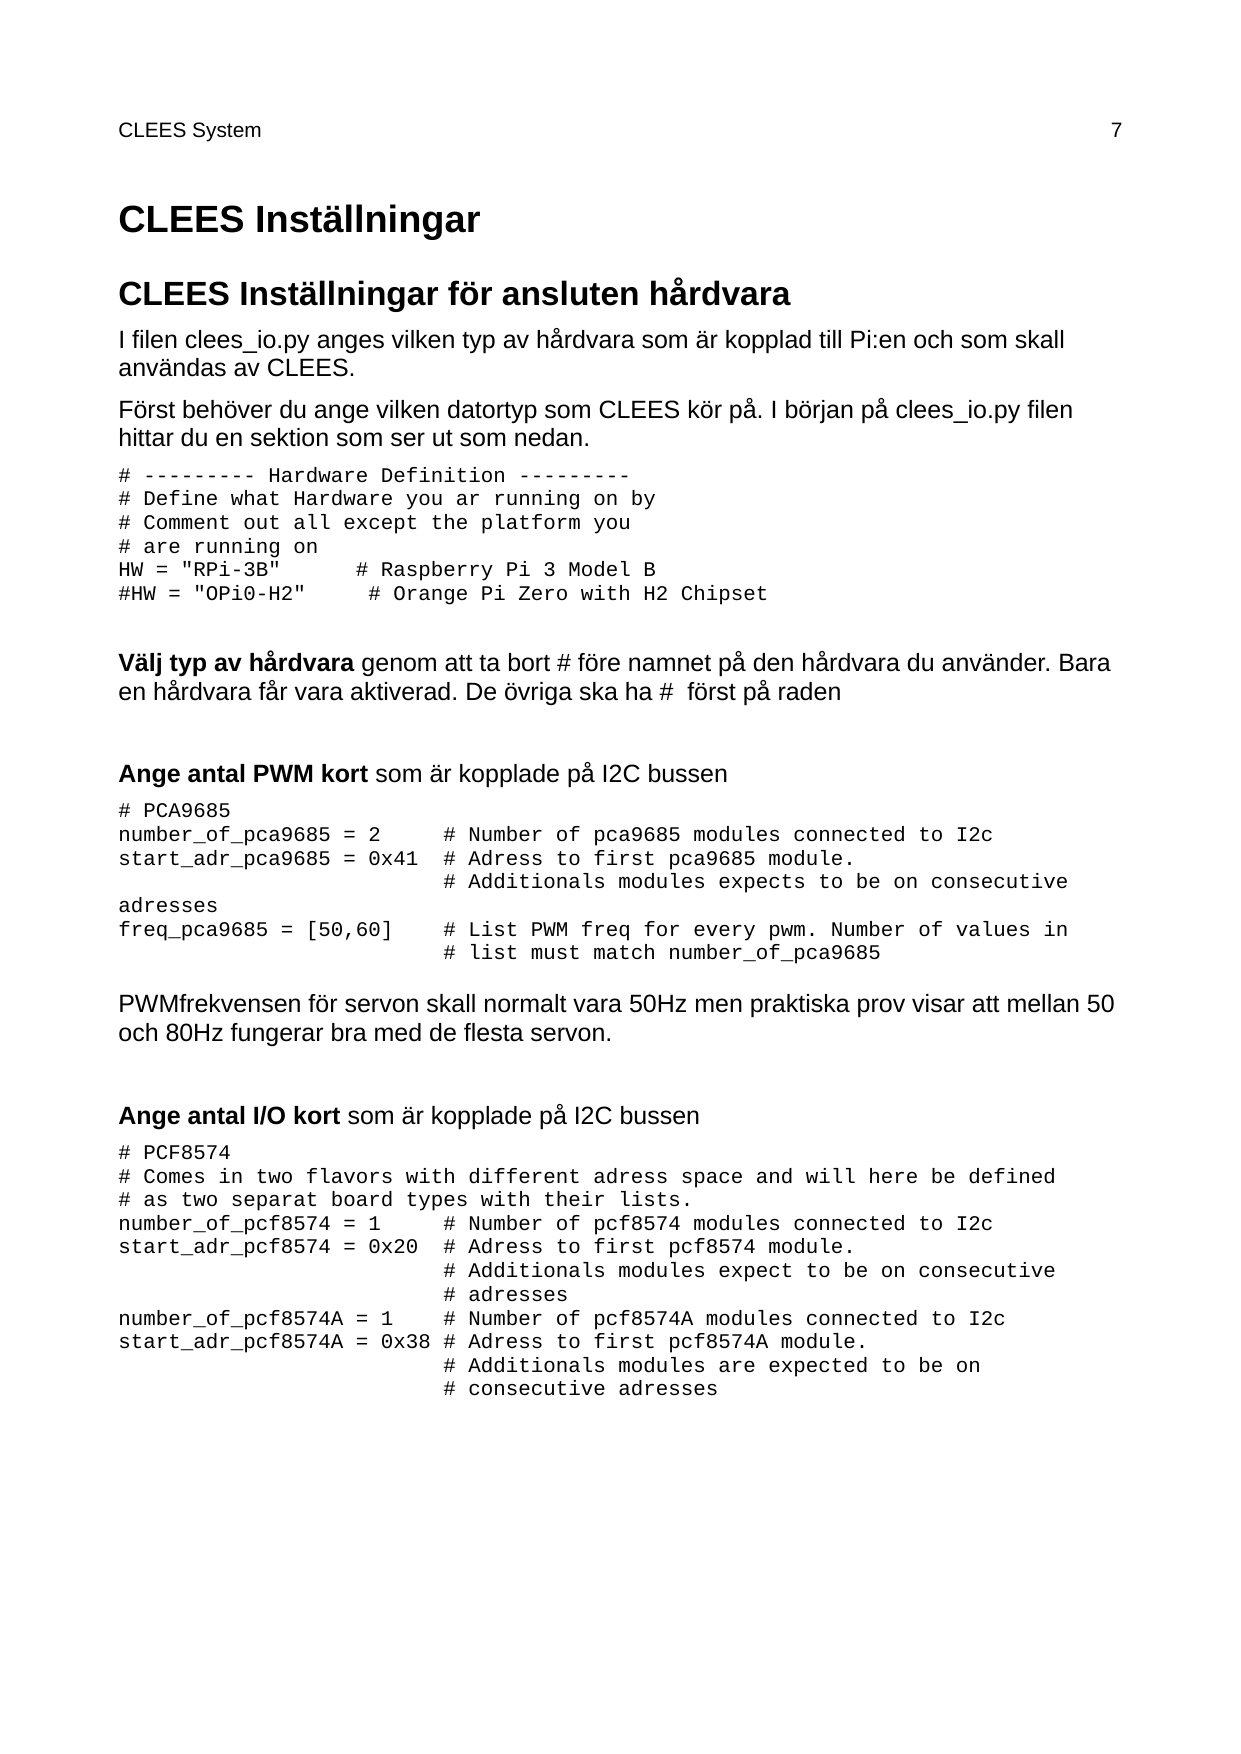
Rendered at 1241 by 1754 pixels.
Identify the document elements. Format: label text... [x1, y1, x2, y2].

text I filen clees_io.py anges vilken typ av hårdvara som är kopplad till Pi:en och som skall användas av CLEES. [118, 325, 1122, 382]
text # Additionals modules expect to be on consecutive # adresses [118, 1260, 1122, 1307]
text # Additionals modules are expected to be on # consecutive adresses [118, 1355, 1122, 1402]
text # list must match number_of_pca9685 [118, 942, 1122, 966]
text Ange antal I/O kort som är kopplade på I2C bussen [118, 1101, 1122, 1129]
subtitle CLEES Inställningar [118, 197, 1122, 240]
text Välj typ av hårdvara genom att ta bort # före namnet på den hårdvara du använder. Bara en hårdvara får vara aktiverad. De övriga ska ha # först på raden [118, 648, 1122, 705]
text #HW = "OPi0-H2" # Orange Pi Zero with H2 Chipset [118, 583, 1122, 607]
text PWMfrekvensen för servon skall normalt vara 50Hz men praktiska prov visar att mellan 50 och 80Hz fungerar bra med de flesta servon. [118, 989, 1122, 1047]
text # Define what Hardware you ar running on by [118, 488, 1122, 512]
text # --------- Hardware Definition --------- [118, 465, 1122, 488]
text HW = "RPi-3B" # Raspberry Pi 3 Model B [118, 559, 1122, 583]
text start_adr_pca9685 = 0x41 # Adress to first pca9685 module. [118, 848, 1122, 871]
text # PCF8574 [118, 1142, 1122, 1166]
text # are running on [118, 536, 1122, 559]
subtitle CLEES Inställningar för ansluten hårdvara [118, 273, 1122, 312]
text start_adr_pcf8574 = 0x20 # Adress to first pcf8574 module. [118, 1237, 1122, 1260]
text # Additionals modules expects to be on consecutive adresses [118, 871, 1122, 918]
text start_adr_pcf8574A = 0x38 # Adress to first pcf8574A module. [118, 1331, 1122, 1355]
text number_of_pcf8574 = 1 # Number of pcf8574 modules connected to I2c [118, 1213, 1122, 1237]
text # Comment out all except the platform you [118, 512, 1122, 536]
text number_of_pca9685 = 2 # Number of pca9685 modules connected to I2c [118, 824, 1122, 848]
text Först behöver du ange vilken datortyp som CLEES kör på. I början på clees_io.py filen hittar du en sektion som ser ut som nedan. [118, 395, 1122, 452]
text Ange antal PWM kort som är kopplade på I2C bussen [118, 759, 1122, 788]
text # PCA9685 [118, 800, 1122, 824]
text # Comes in two flavors with different adress space and will here be defined # as two separat board types with their lists. [118, 1166, 1122, 1213]
text number_of_pcf8574A = 1 # Number of pcf8574A modules connected to I2c [118, 1307, 1122, 1331]
text freq_pca9685 = [50,60] # List PWM freq for every pwm. Number of values in [118, 918, 1122, 942]
